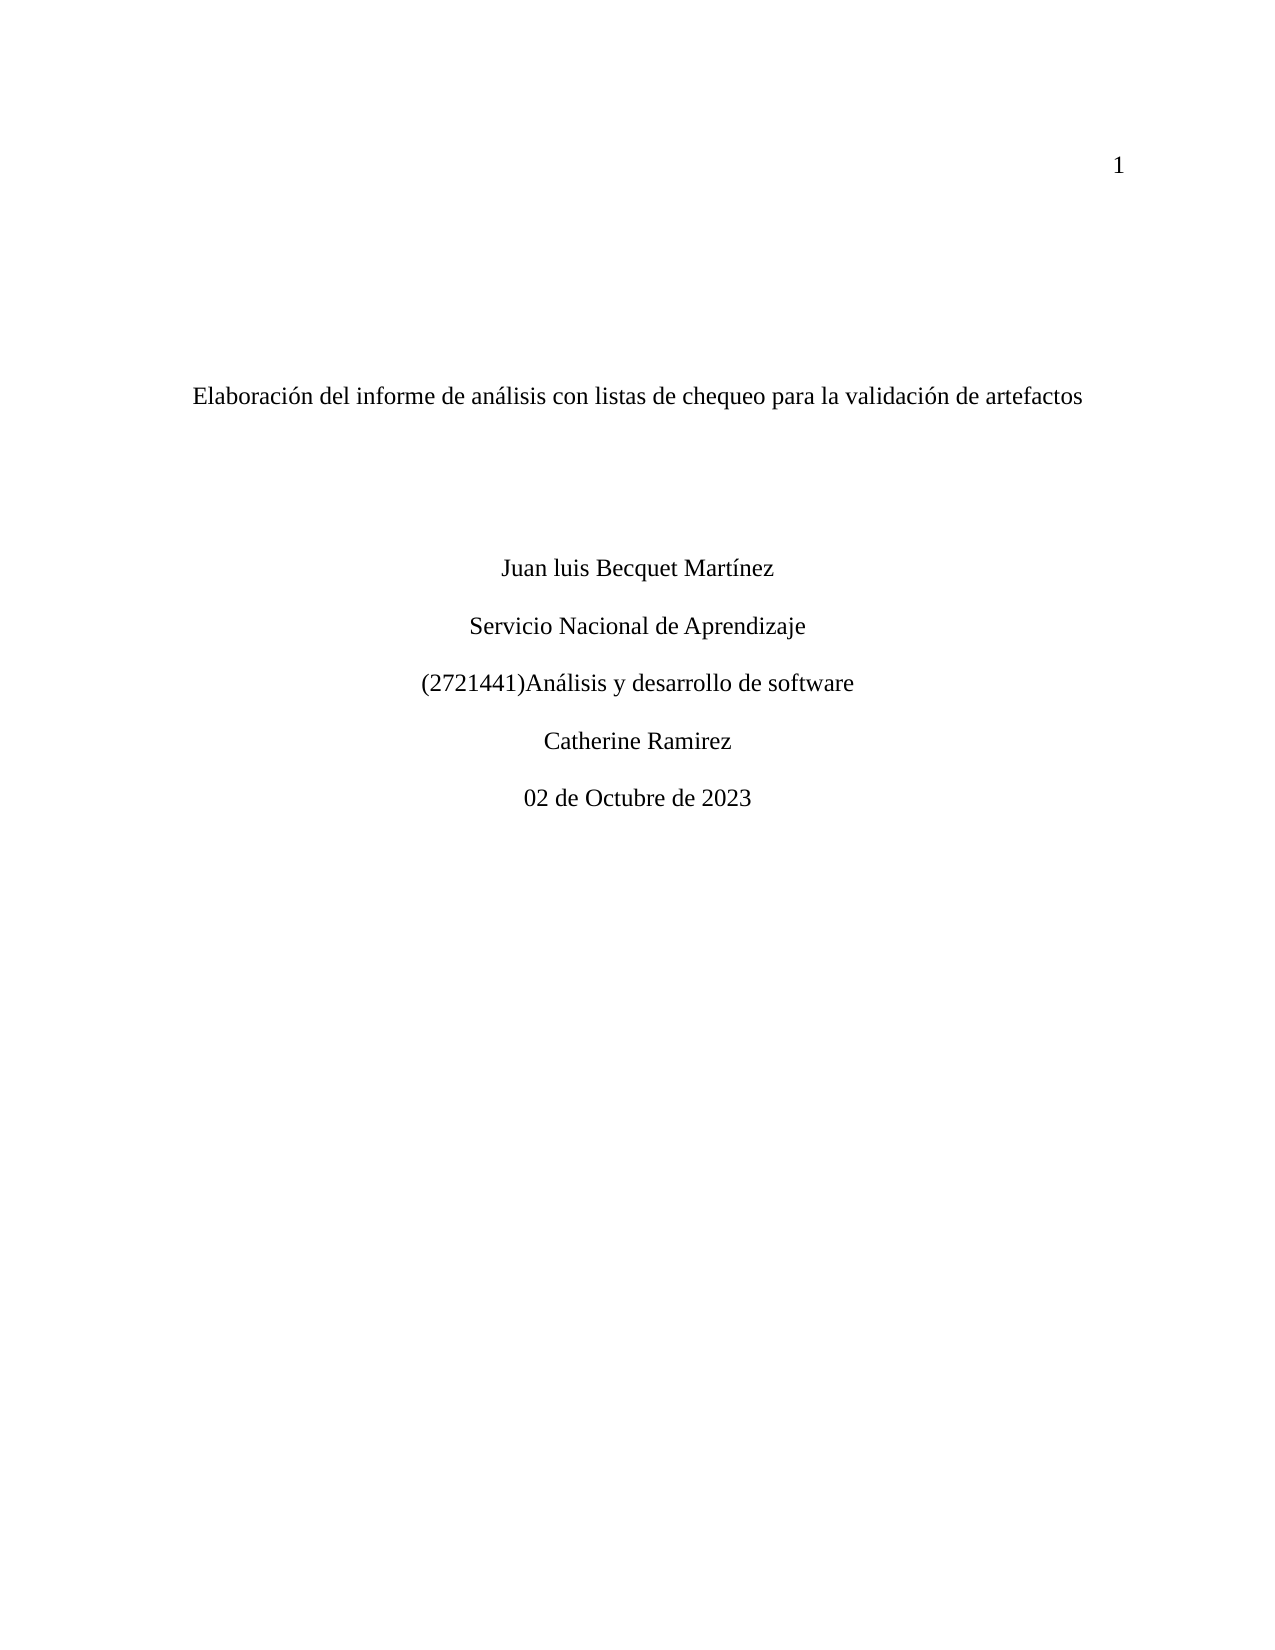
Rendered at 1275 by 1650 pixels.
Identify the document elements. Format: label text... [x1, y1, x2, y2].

text Catherine Ramirez [150, 726, 1125, 754]
text 02 de Octubre de 2023 [150, 783, 1125, 812]
text (2721441)Análisis y desarrollo de software [150, 668, 1125, 697]
text Servicio Nacional de Aprendizaje [150, 611, 1125, 639]
text Juan luis Becquet Martínez [150, 553, 1125, 582]
text Elaboración del informe de análisis con listas de chequeo para la validación de artefactos [150, 381, 1125, 409]
